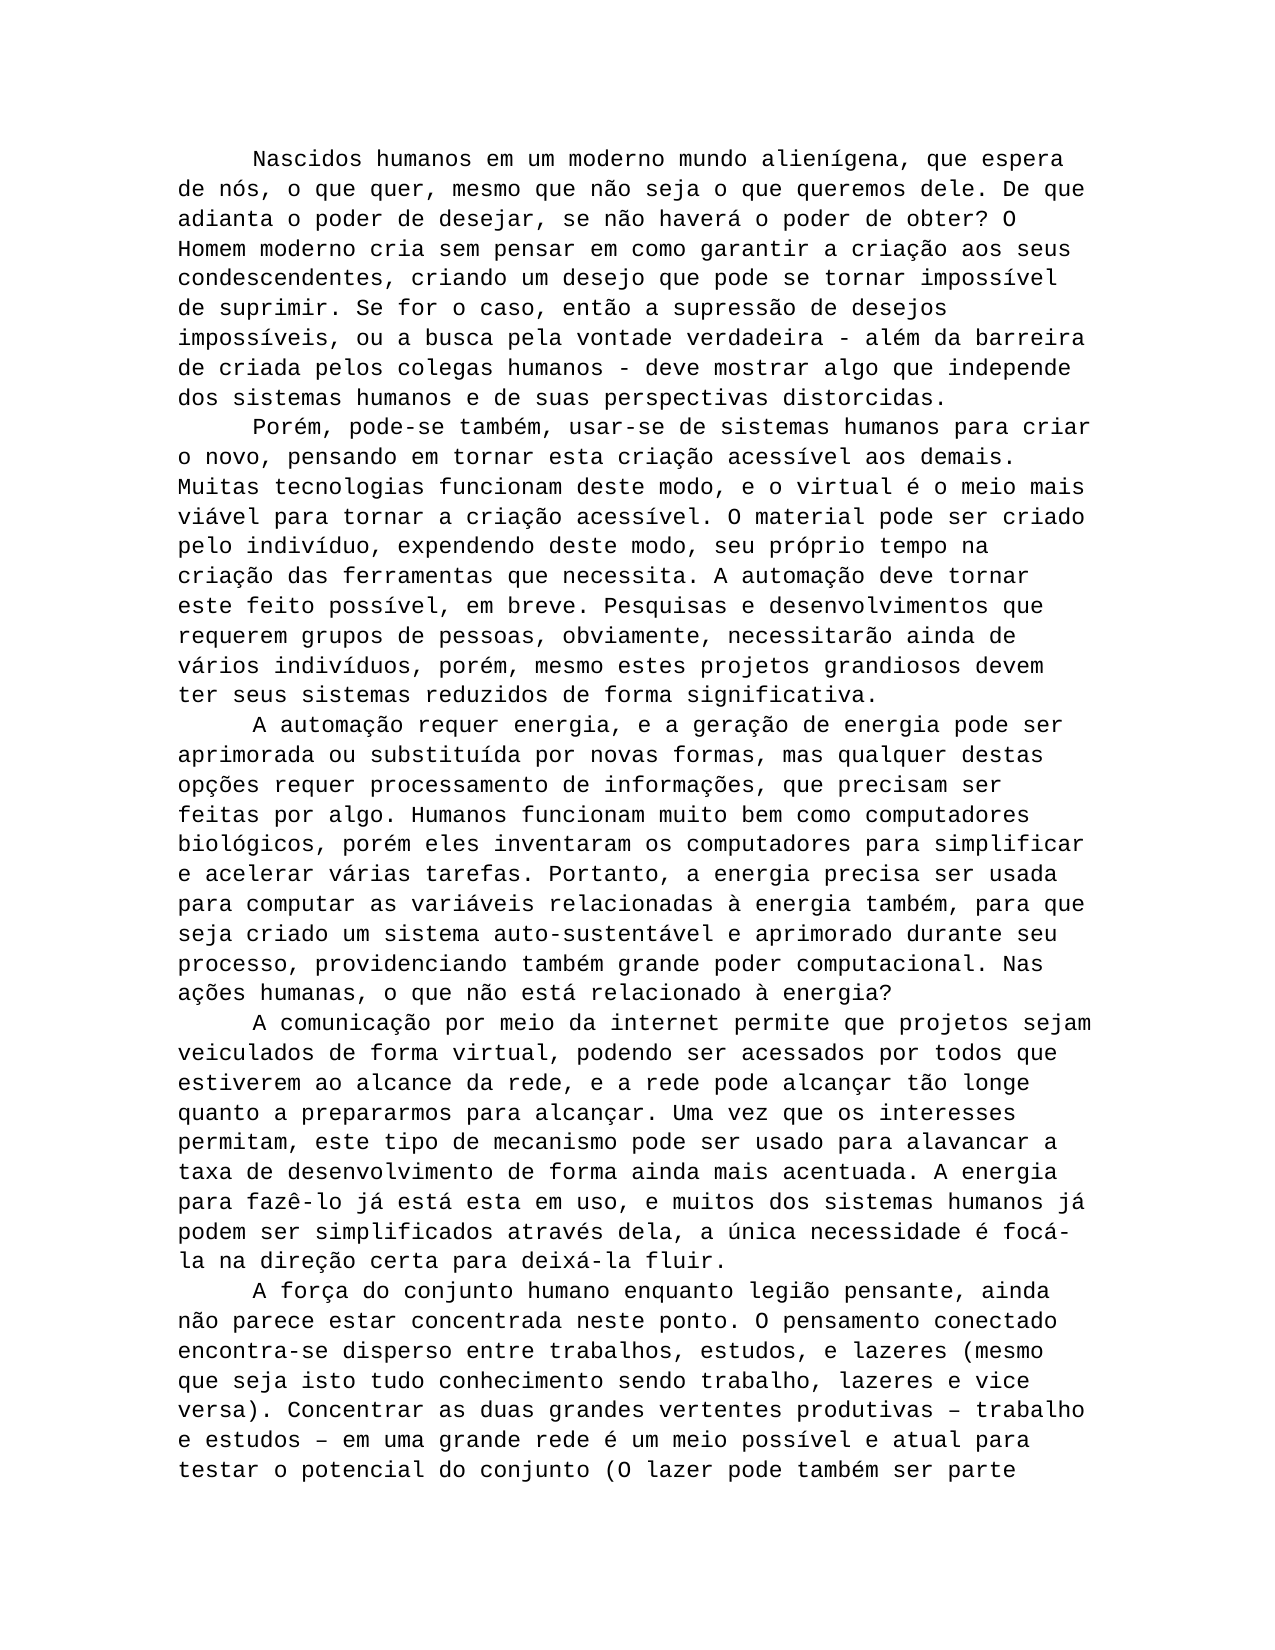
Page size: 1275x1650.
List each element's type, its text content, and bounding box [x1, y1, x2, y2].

text Nascidos humanos em um moderno mundo alienígena, que espera de nós, o que quer, mesmo que não seja o que queremos dele. De que adianta o poder de desejar, se não haverá o poder de obter? O Homem moderno cria sem pensar em como garantir a criação aos seus condescendentes, criando um desejo que pode se tornar impossível de suprimir. Se for o caso, então a supressão de desejos impossíveis, ou a busca pela vontade verdadeira - além da barreira de criada pelos colegas humanos - deve mostrar algo que independe dos sistemas humanos e de suas perspectivas distorcidas. Porém, pode-se também, usar-se de sistemas humanos para criar o novo, pensando em tornar esta criação acessível aos demais. Muitas tecnologias funcionam deste modo, e o virtual é o meio mais viável para tornar a criação acessível. O material pode ser criado pelo indivíduo, expendendo deste modo, seu próprio tempo na criação das ferramentas que necessita. A automação deve tornar este feito possível, em breve. Pesquisas e desenvolvimentos que requerem grupos de pessoas, obviamente, necessitarão ainda de vários indivíduos, porém, mesmo estes projetos grandiosos devem ter seus sistemas reduzidos de forma significativa. A automação requer energia, e a geração de energia pode ser aprimorada ou substituída por novas formas, mas qualquer destas opções requer processamento de informações, que precisam ser feitas por algo. Humanos funcionam muito bem como computadores biológicos, porém eles inventaram os computadores para simplificar e acelerar várias tarefas. Portanto, a energia precisa ser usada para computar as variáveis relacionadas à energia também, para que seja criado um sistema auto-sustentável e aprimorado durante seu processo, providenciando também grande poder computacional. Nas ações humanas, o que não está relacionado à energia? A comunicação por meio da internet permite que projetos sejam veiculados de forma virtual, podendo ser acessados por todos que estiverem ao alcance da rede, e a rede pode alcançar tão longe quanto a prepararmos para alcançar. Uma vez que os interesses permitam, este tipo de mecanismo pode ser usado para alavancar a taxa de desenvolvimento de forma ainda mais acentuada. A energia para fazê-lo já está esta em uso, e muitos dos sistemas humanos já podem ser simplificados através dela, a única necessidade é focá-la na direção certa para deixá-la fluir. A força do conjunto humano enquanto legião pensante, ainda não parece estar concentrada neste ponto. O pensamento conectado encontra-se disperso entre trabalhos, estudos, e lazeres (mesmo que seja isto tudo conhecimento sendo trabalho, lazeres e vice versa). Concentrar as duas grandes vertentes produtivas – trabalho e estudos – em uma grande rede é um meio possível e atual para testar o potencial do conjunto (O lazer pode também ser parte [177, 148, 1098, 1484]
